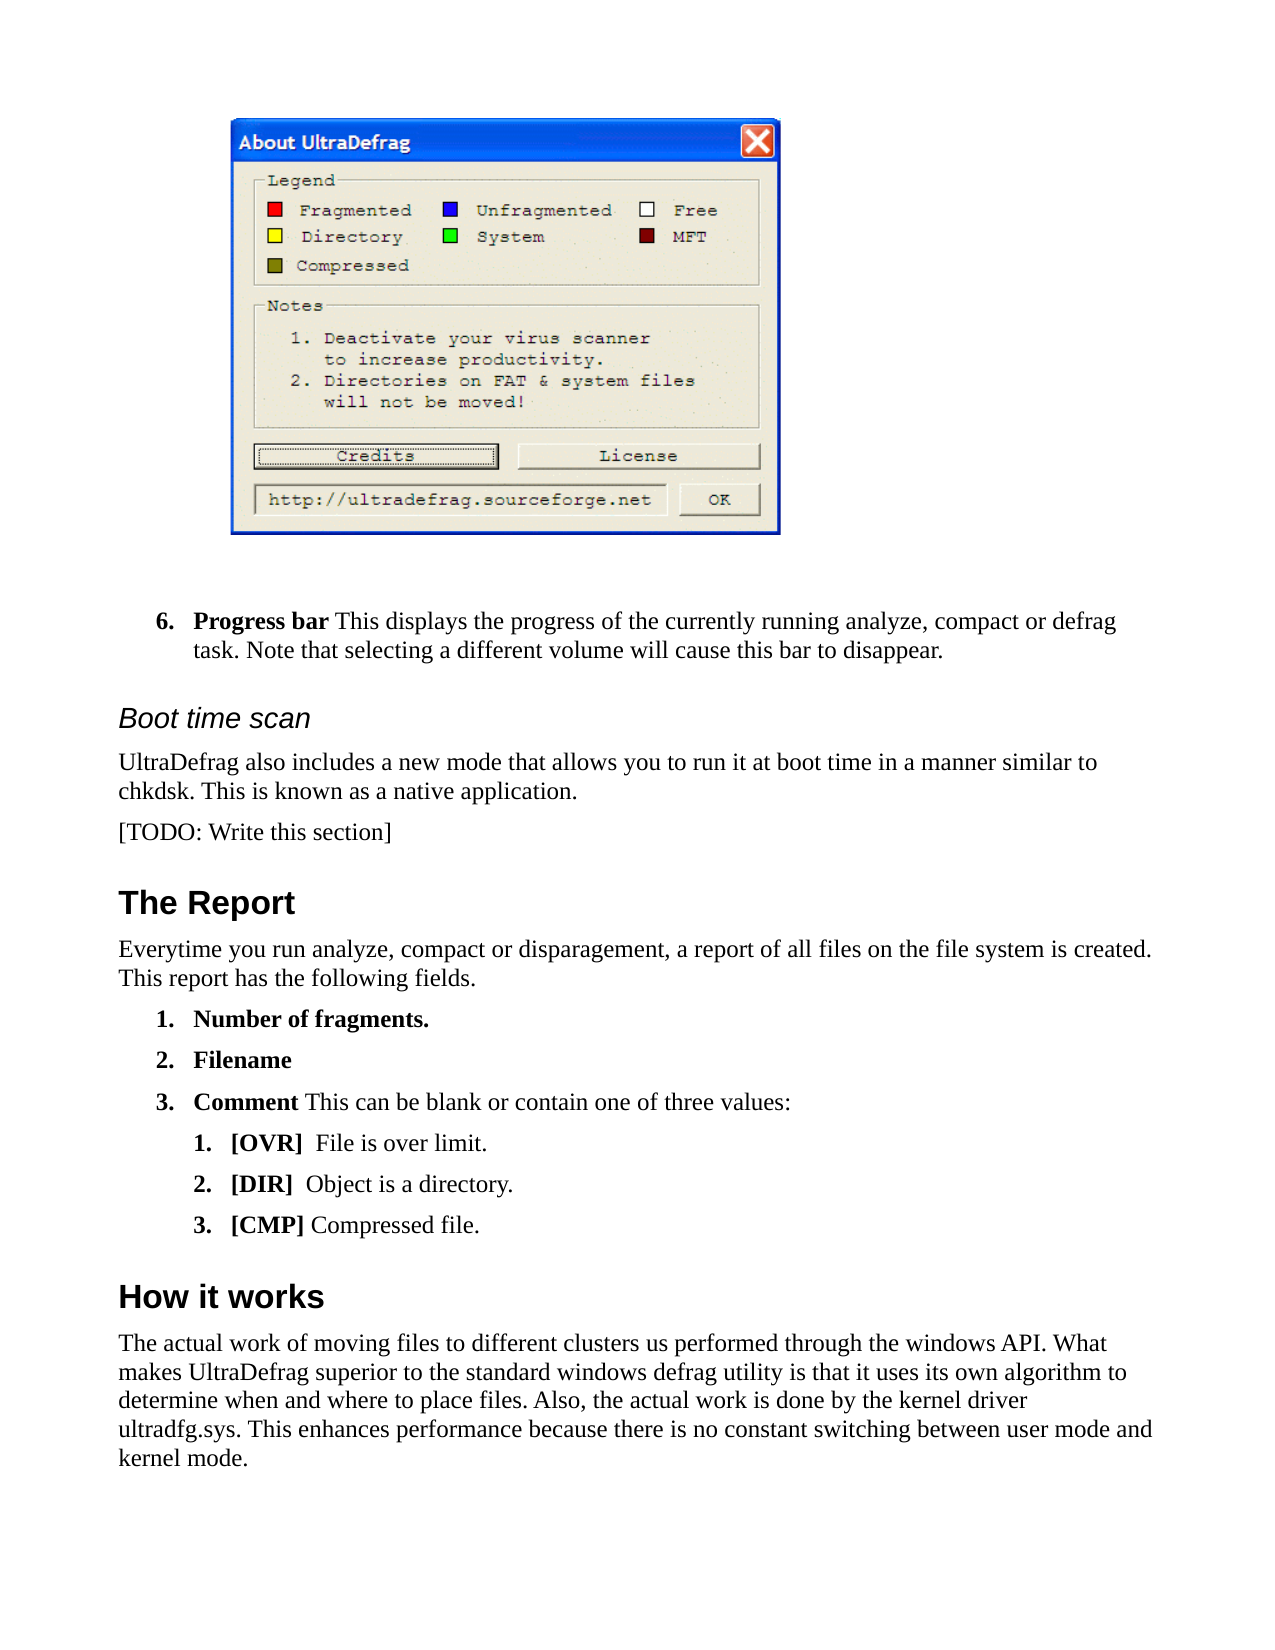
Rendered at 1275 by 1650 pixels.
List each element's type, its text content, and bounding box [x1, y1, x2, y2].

picture [230, 118, 781, 535]
list Number of fragments. [156, 1004, 1157, 1033]
list [CMP] Compressed file. [193, 1211, 1157, 1239]
text [TODO: Write this section] [118, 817, 1157, 846]
list [DIR] Object is a directory. [193, 1169, 1157, 1198]
subtitle The Report [118, 883, 1157, 922]
text The actual work of moving files to different clusters us performed through the windows API. What makes UltraDefrag superior to the standard windows defrag utility is that it uses its own algorithm to determine when and where to place files. Also, the actual work is done by the kernel driver ultradfg.sys. This enhances performance because there is no constant switching between user mode and kernel mode. [118, 1328, 1157, 1472]
list [OVR] File is over limit. [193, 1128, 1157, 1157]
list Filename [156, 1046, 1157, 1074]
text UltraDefrag also includes a new mode that allows you to run it at boot time in a manner similar to chkdsk. This is known as a native application. [118, 747, 1157, 804]
text Everytime you run analyze, compact or disparagement, a report of all files on the file system is created. This report has the following fields. [118, 934, 1157, 992]
subtitle Boot time scan [118, 701, 1157, 734]
subtitle How it works [118, 1277, 1157, 1316]
list Comment This can be blank or contain one of three values: [156, 1087, 1157, 1116]
list [193, 118, 1157, 593]
list Progress bar This displays the progress of the currently running analyze, compact or defrag task. Note that selecting a different volume will cause this bar to disappear. [156, 606, 1157, 663]
